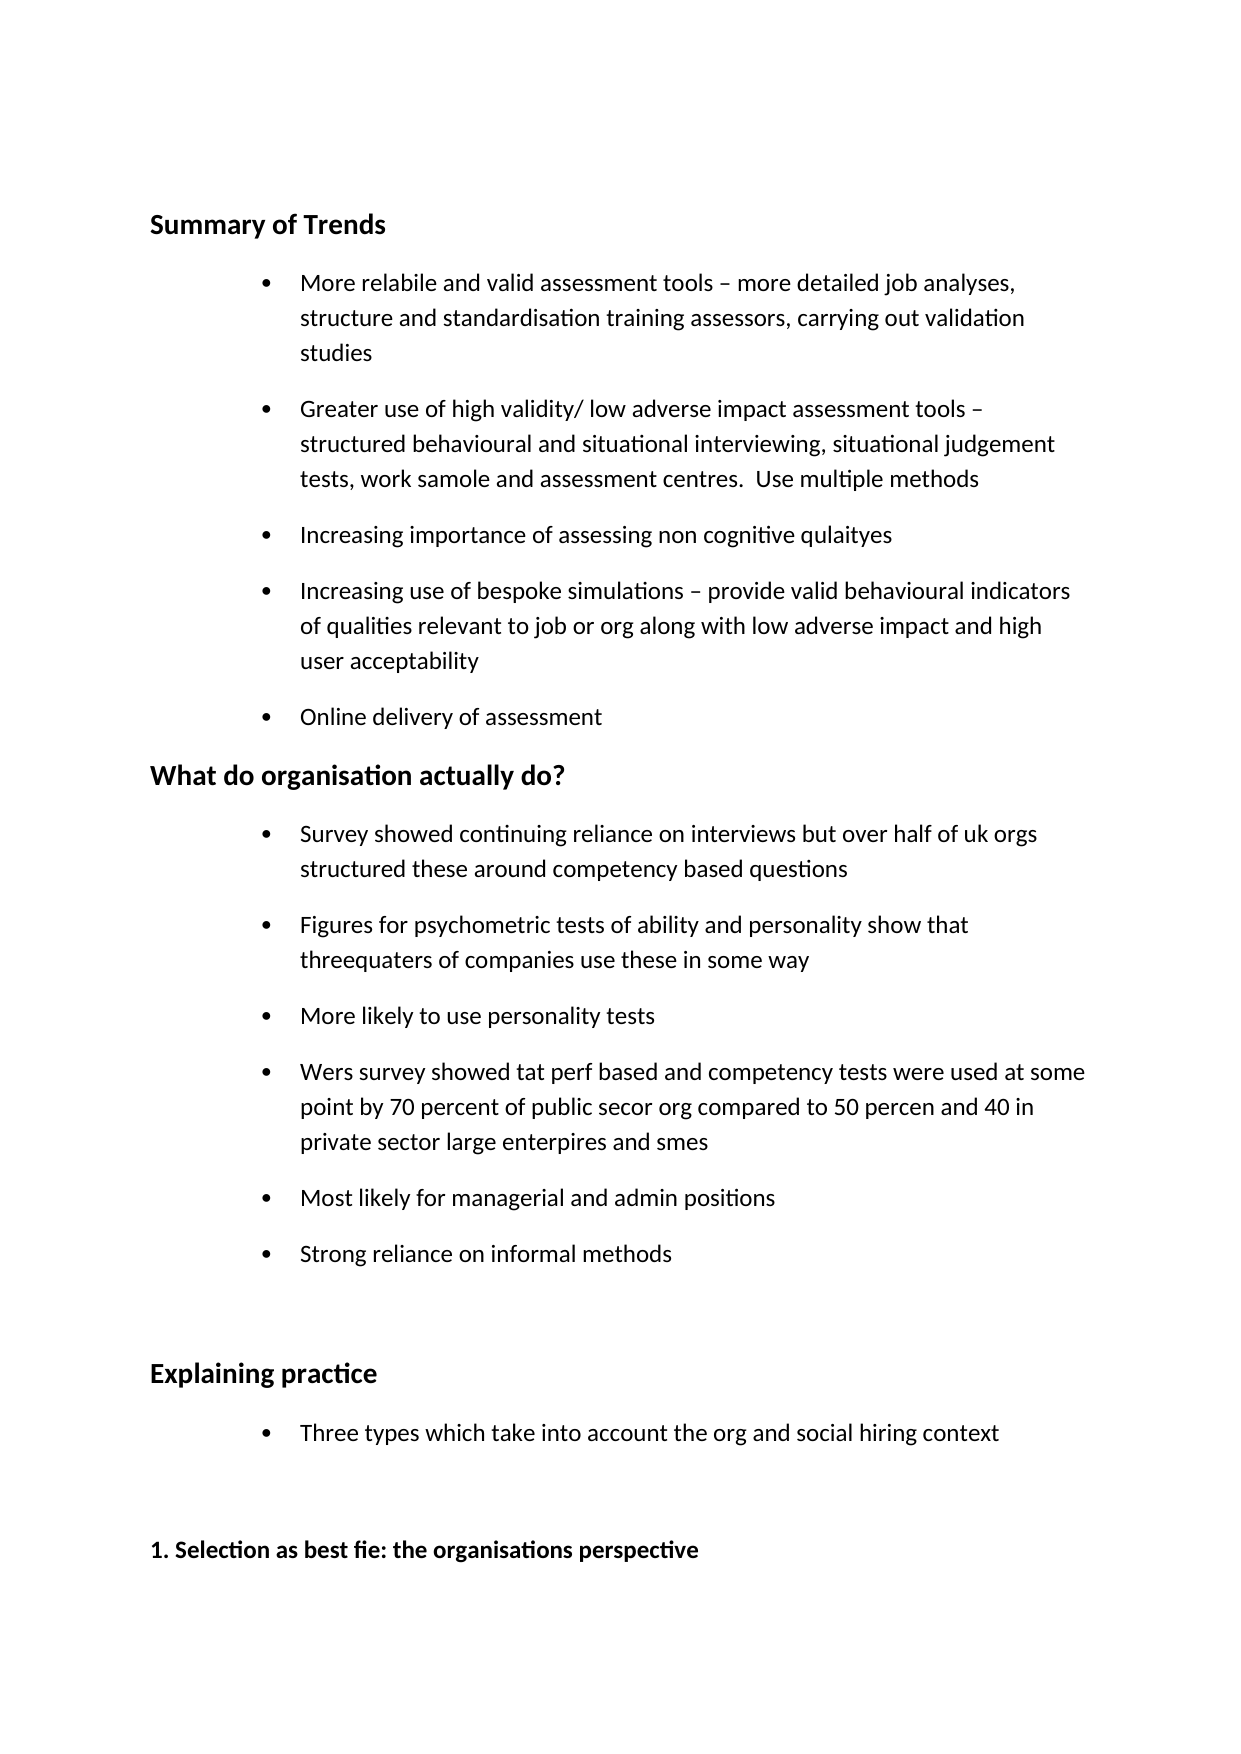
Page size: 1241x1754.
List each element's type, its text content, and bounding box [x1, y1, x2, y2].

list Increasing importance of assessing non cognitive qulaityes [262, 519, 1090, 550]
list Increasing use of bespoke simulations – provide valid behavioural indicators of qualities relevant to job or org along with low adverse impact and high user acceptability [262, 575, 1090, 676]
list Figures for psychometric tests of ability and personality show that threequaters of companies use these in some way [262, 909, 1090, 975]
list More likely to use personality tests [262, 1000, 1090, 1031]
text What do organisation actually do? [150, 757, 1090, 792]
list Strong reliance on informal methods [262, 1238, 1090, 1268]
text Explaining practice [150, 1355, 1090, 1391]
text 1. Selection as best fie: the organisations perspective [150, 1535, 1090, 1565]
list Survey showed continuing reliance on interviews but over half of uk orgs structured these around competency based questions [262, 818, 1090, 884]
list Wers survey showed tat perf based and competency tests were used at some point by 70 percent of public secor org compared to 50 percen and 40 in private sector large enterpires and smes [262, 1056, 1090, 1157]
text Summary of Trends [150, 206, 1090, 241]
list Three types which take into account the org and social hiring context [262, 1417, 1090, 1448]
list Greater use of high validity/ low adverse impact assessment tools – structured behavioural and situational interviewing, situational judgement tests, work samole and assessment centres. Use multiple methods [262, 393, 1090, 494]
list More relabile and valid assessment tools – more detailed job analyses, structure and standardisation training assessors, carrying out validation studies [262, 268, 1090, 368]
list Online delivery of assessment [262, 701, 1090, 731]
list Most likely for managerial and admin positions [262, 1182, 1090, 1212]
